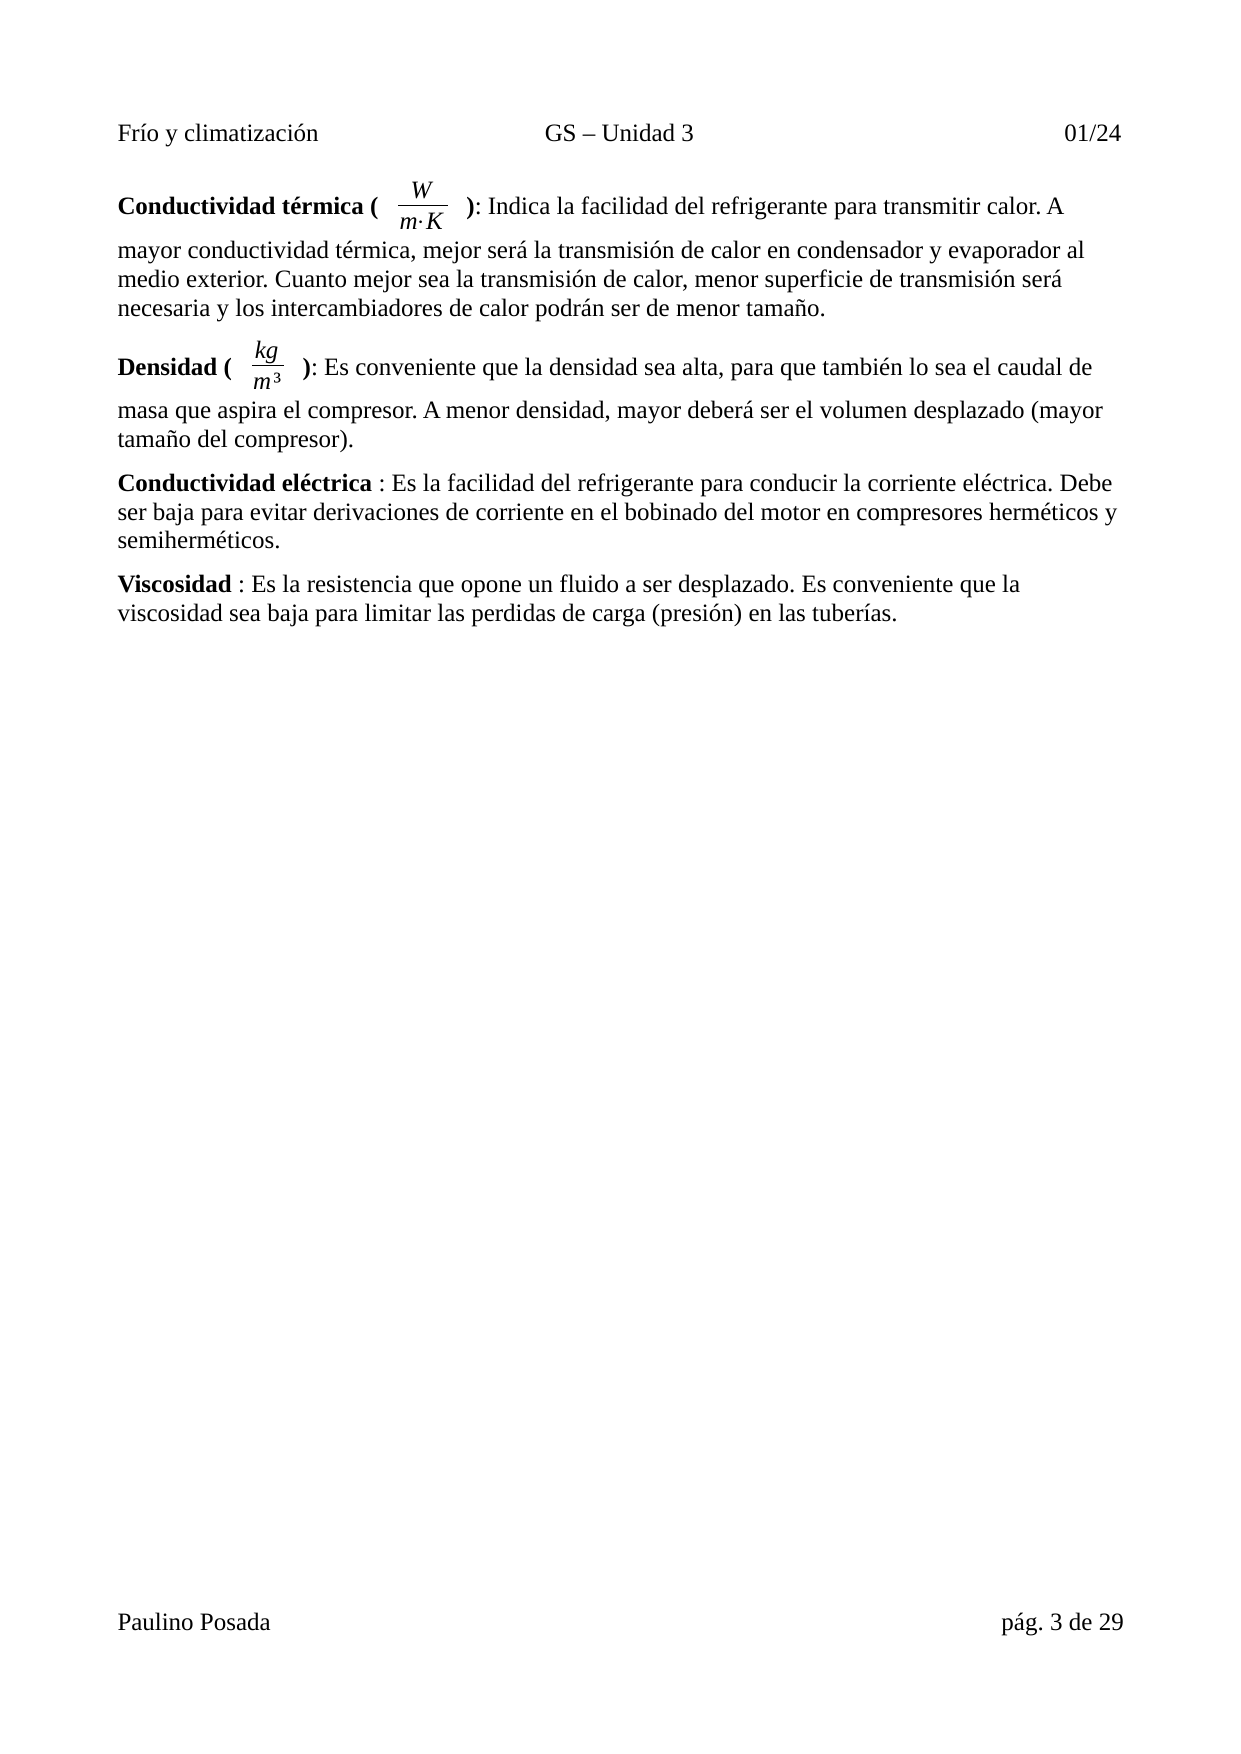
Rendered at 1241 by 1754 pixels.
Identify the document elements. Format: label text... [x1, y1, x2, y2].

text Viscosidad : Es la resistencia que opone un fluido a ser desplazado. Es conveniente que la viscosidad sea baja para limitar las perdidas de carga (presión) en las tuberías. [117, 569, 1123, 627]
text Conductividad eléctrica : Es la facilidad del refrigerante para conducir la corriente eléctrica. Debe ser baja para evitar derivaciones de corriente en el bobinado del motor en compresores herméticos y semiherméticos. [117, 468, 1123, 554]
text Conductividad térmica (): Indica la facilidad del refrigerante para transmitir calor. A mayor conductividad térmica, mejor será la transmisión de calor en condensador y evaporador al medio exterior. Cuanto mejor sea la transmisión de calor, menor superficie de transmisión será necesaria y los intercambiadores de calor podrán ser de menor tamaño. [117, 176, 1123, 322]
text Densidad (): Es conveniente que la densidad sea alta, para que también lo sea el caudal de masa que aspira el compresor. A menor densidad, mayor deberá ser el volumen desplazado (mayor tamaño del compresor). [117, 337, 1123, 453]
